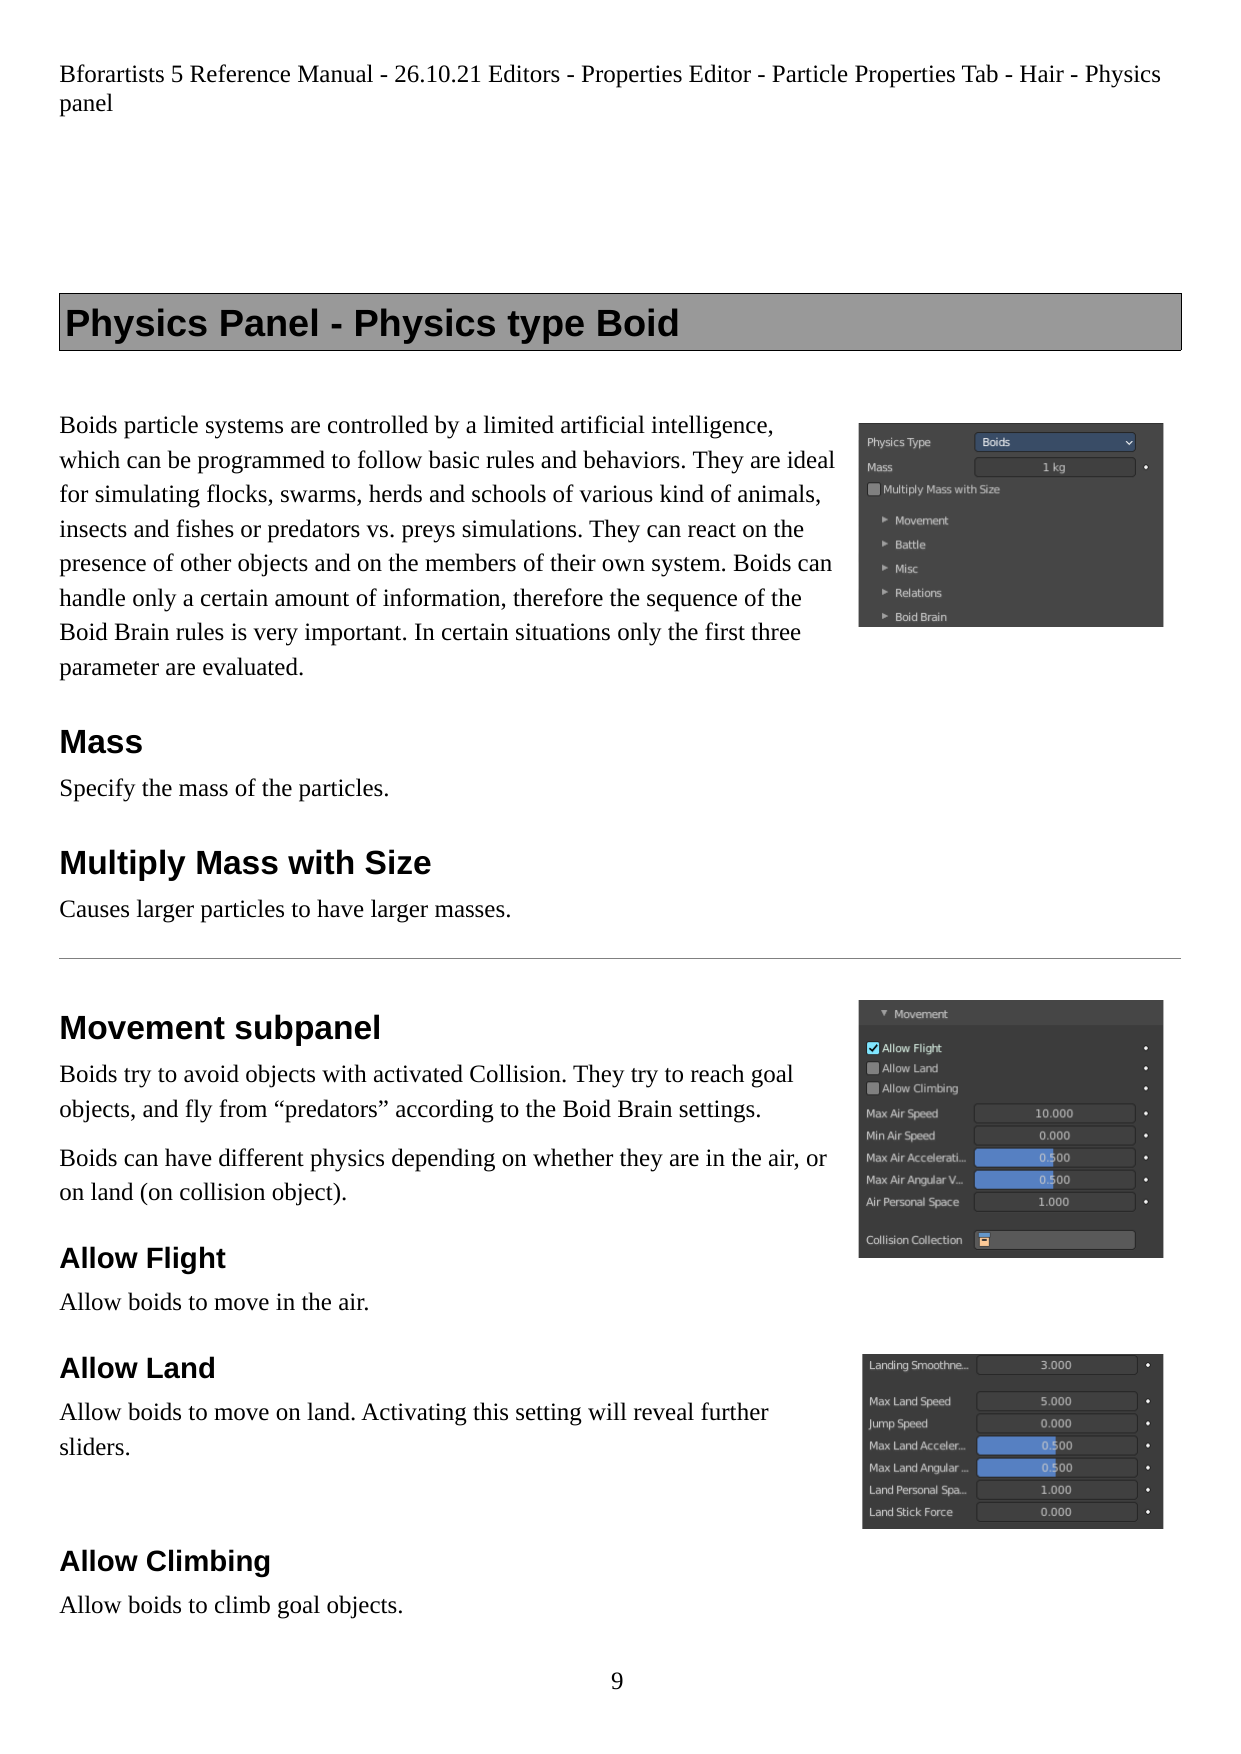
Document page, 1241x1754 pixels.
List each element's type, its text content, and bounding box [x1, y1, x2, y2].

subtitle Mass [59, 722, 1181, 761]
text Specify the mass of the particles. [59, 773, 1181, 802]
text Allow boids to move on land. Activating this setting will reveal further sliders. [59, 1397, 862, 1460]
subtitle Allow Land [59, 1351, 1181, 1384]
text Allow boids to climb goal objects. [59, 1591, 1181, 1619]
text Allow boids to move in the air. [59, 1287, 1181, 1316]
subtitle Movement subpanel [59, 1008, 858, 1047]
subtitle Allow Flight [59, 1241, 1181, 1275]
text Boids try to avoid objects with activated Collision. They try to reach goal objects, and fly from “predators” according to the Boid Brain settings. [59, 1059, 858, 1122]
picture [858, 1000, 1164, 1258]
subtitle [1164, 1008, 1181, 1047]
text Causes larger particles to have larger masses. [59, 894, 1181, 923]
picture [858, 423, 1164, 627]
subtitle Allow Climbing [59, 1544, 1181, 1578]
text Boids can have different physics depending on whether they are in the air, or on land (on collision object). [59, 1143, 858, 1206]
picture [862, 1354, 1164, 1529]
table_header Physics Panel - Physics type Boid [60, 294, 1181, 350]
subtitle Multiply Mass with Size [59, 843, 1181, 882]
text Boids particle systems are controlled by a limited artificial intelligence, which can be programmed to follow basic rules and behaviors. They are ideal for simulating flocks, swarms, herds and schools of various kind of animals, insects and fishes or predators vs. preys simulations. They can react on the presence of other objects and on the members of their own system. Boids can handle only a certain amount of information, therefore the sequence of the Boid Brain rules is very important. In certain situations only the first three parameter are evaluated. [59, 411, 1181, 681]
